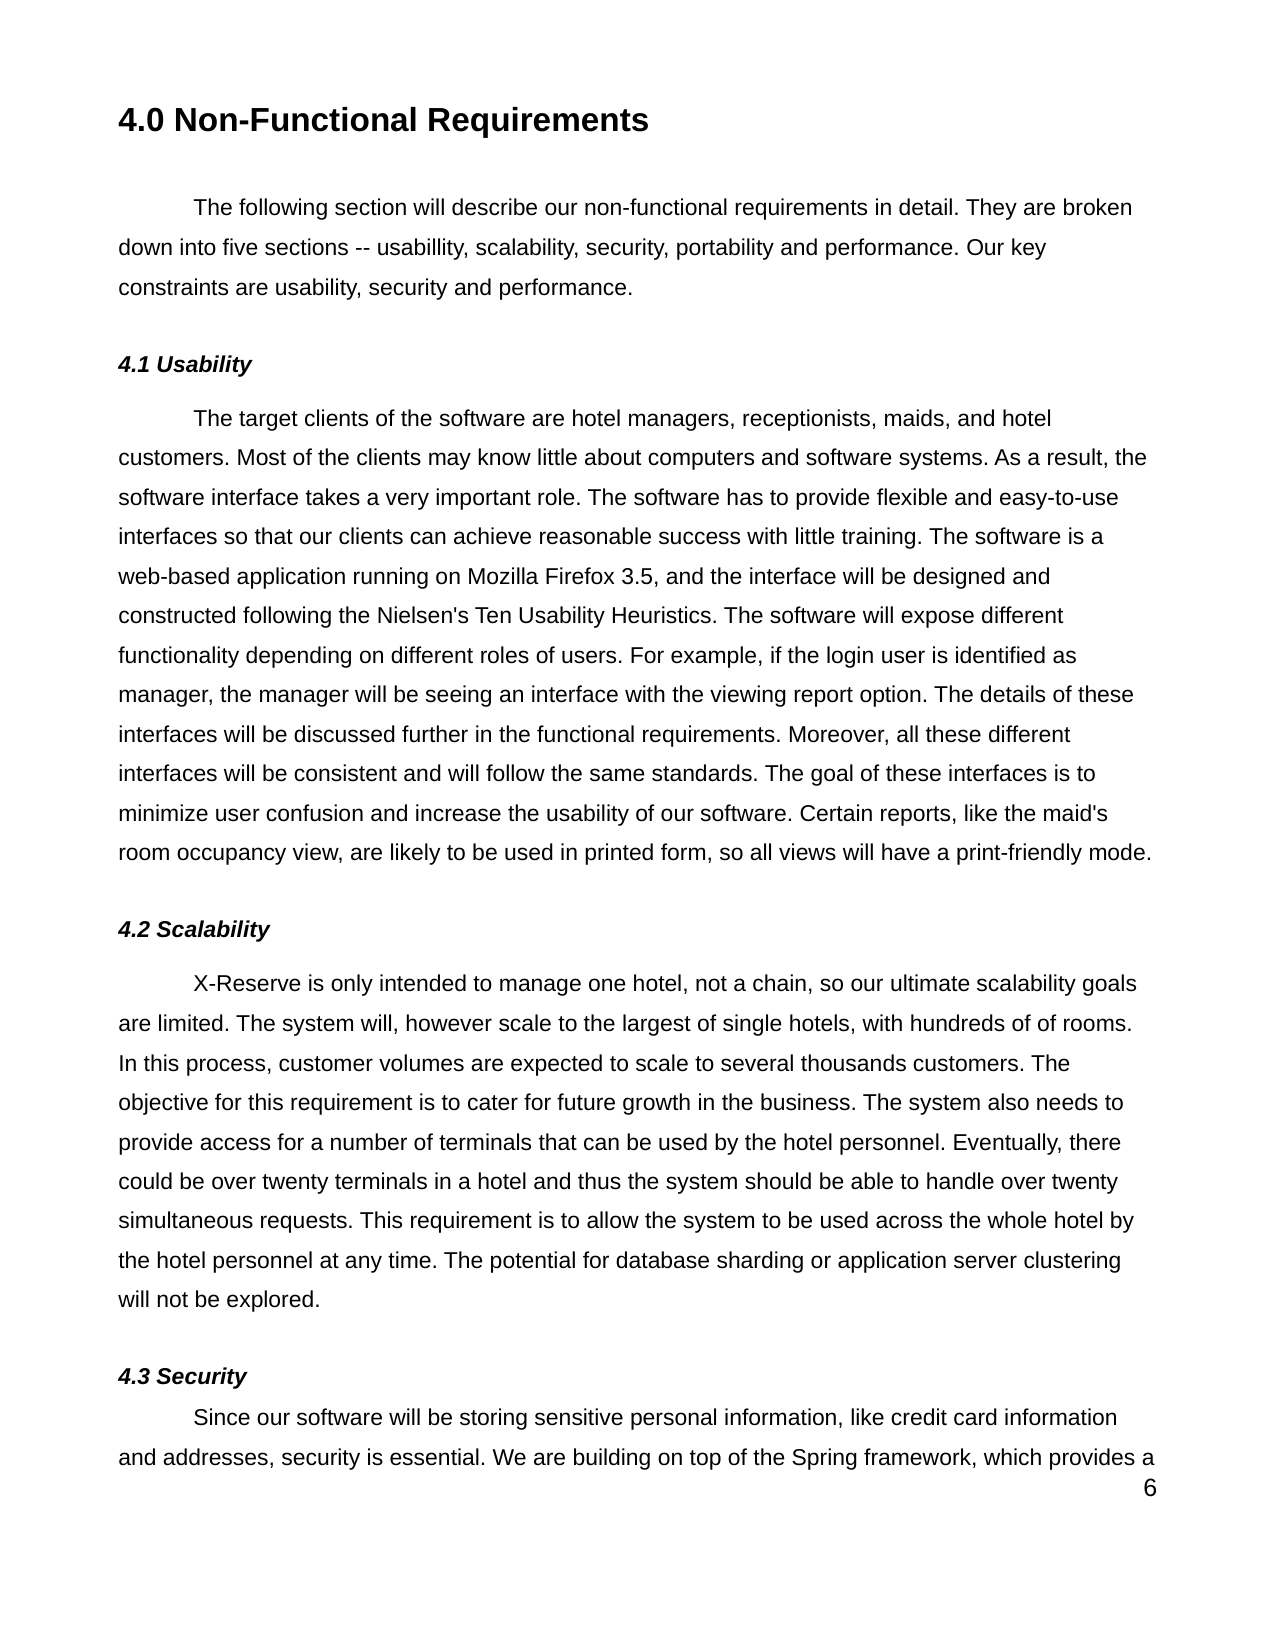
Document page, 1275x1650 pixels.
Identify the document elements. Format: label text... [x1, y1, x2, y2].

text The following section will describe our non-functional requirements in detail. They are broken down into five sections -- usabillity, scalability, security, portability and performance. Our key constraints are usability, security and performance. [118, 192, 1157, 300]
text The target clients of the software are hotel managers, receptionists, maids, and hotel customers. Most of the clients may know little about computers and software systems. As a result, the software interface takes a very important role. The software has to provide flexible and easy-to-use interfaces so that our clients can achieve reasonable success with little training. The software is a web-based application running on Mozilla Firefox 3.5, and the interface will be designed and constructed following the Nielsen's Ten Usability Heuristics. The software will expose different functionality depending on different roles of users. For example, if the login user is identified as manager, the manager will be seeing an interface with the viewing report option. The details of these interfaces will be discussed further in the functional requirements. Moreover, all these different interfaces will be consistent and will follow the same standards. The goal of these interfaces is to minimize user confusion and increase the usability of our software. Certain reports, like the maid's room occupancy view, are likely to be used in printed form, so all views will have a print-friendly mode. [118, 402, 1157, 866]
subtitle 4.3 Security [118, 1363, 1157, 1390]
subtitle 4.1 Usability [118, 351, 1157, 377]
text Since our software will be storing sensitive personal information, like credit card information and addresses, security is essential. We are building on top of the Spring framework, which provides a [118, 1402, 1157, 1470]
subtitle 4.0 Non-Functional Requirements [118, 100, 1157, 138]
text X-Reserve is only intended to manage one hotel, not a chain, so our ultimate scalability goals are limited. The system will, however scale to the largest of single hotels, with hundreds of of rooms. In this process, customer volumes are expected to scale to several thousands customers. The objective for this requirement is to cater for future growth in the business. The system also needs to provide access for a number of terminals that can be used by the hotel personnel. Eventually, there could be over twenty terminals in a hotel and thus the system should be able to handle over twenty simultaneous requests. This requirement is to allow the system to be used across the whole hotel by the hotel personnel at any time. The potential for database sharding or application server clustering will not be explored. [118, 968, 1157, 1313]
subtitle 4.2 Scalability [118, 916, 1157, 942]
